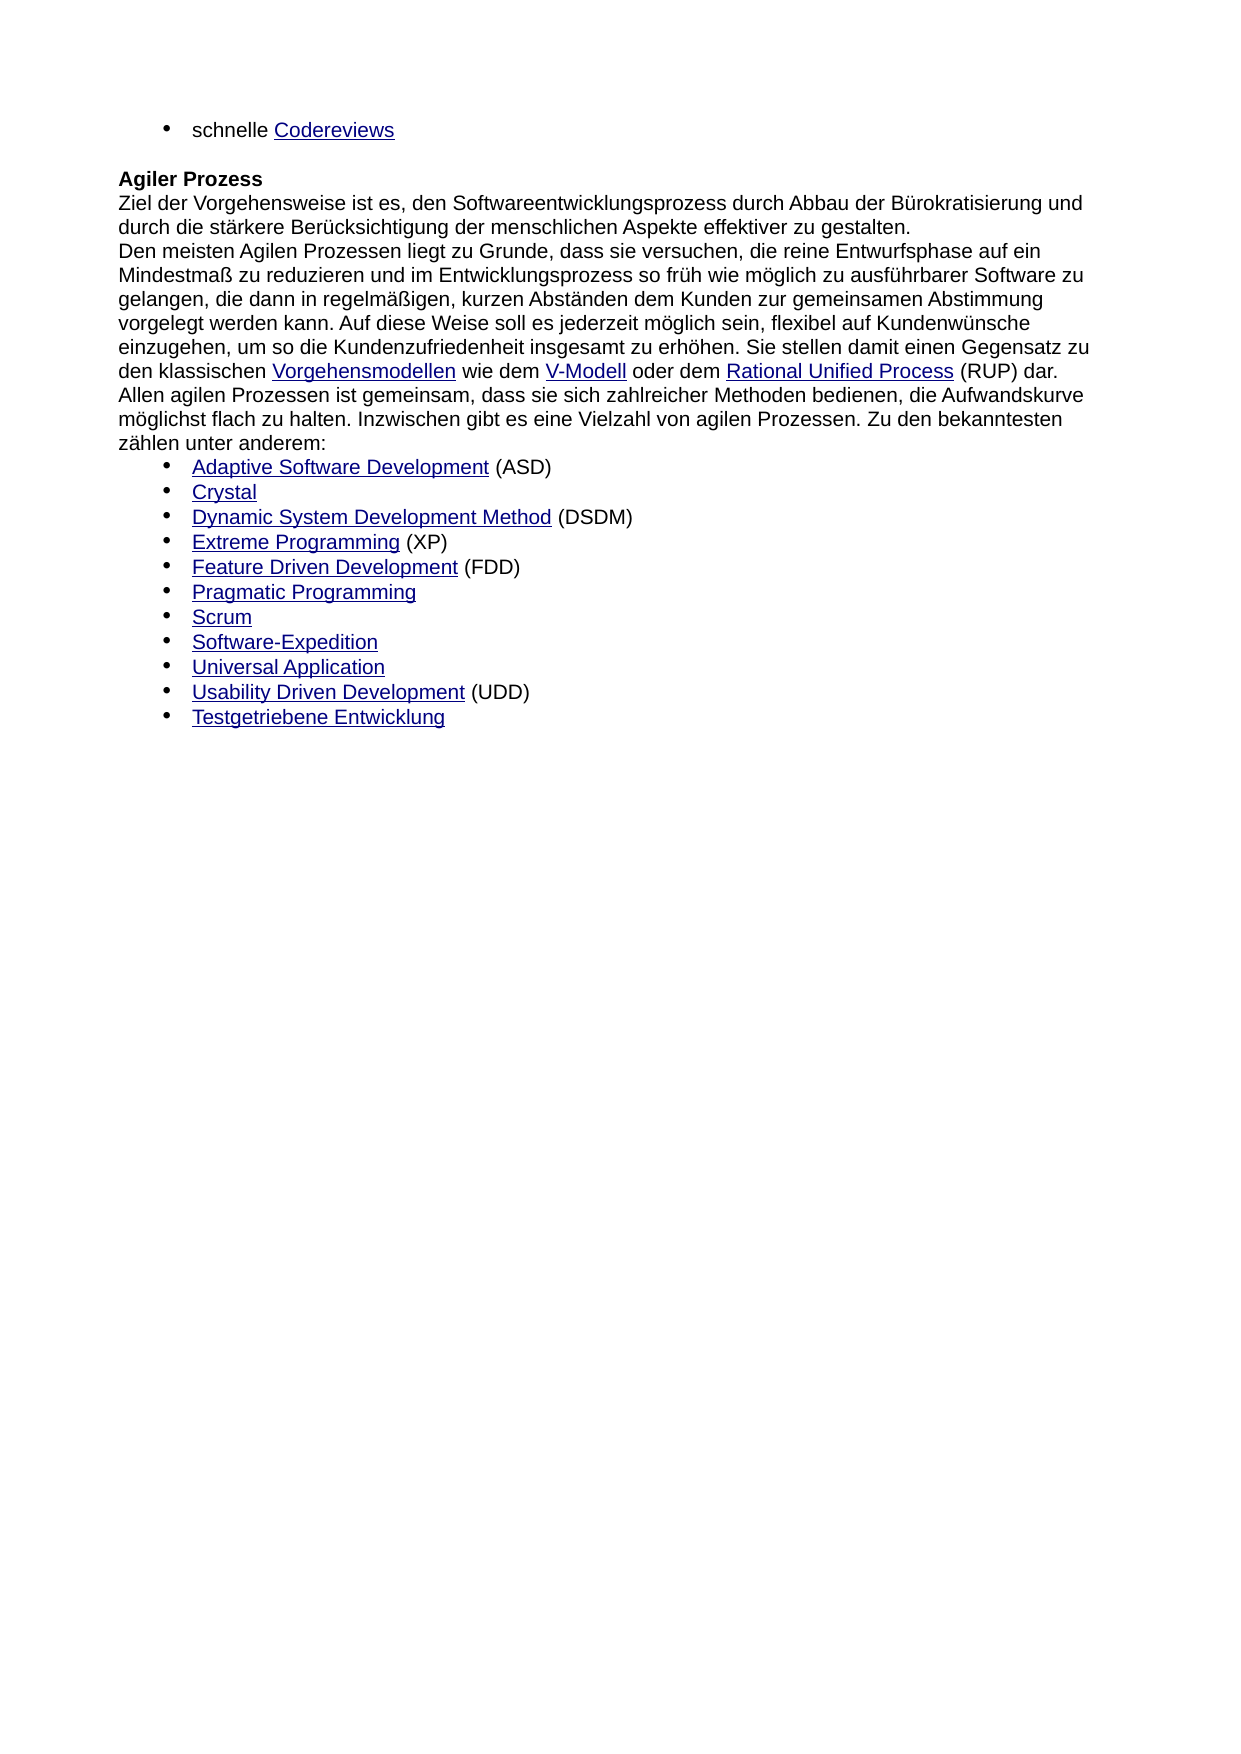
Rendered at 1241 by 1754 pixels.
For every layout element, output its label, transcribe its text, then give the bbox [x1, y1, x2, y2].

list Feature Driven Development (FDD) [162, 554, 1122, 579]
list Pragmatic Programming [162, 579, 1122, 604]
list Adaptive Software Development (ASD) [162, 454, 1122, 479]
list Scrum [162, 604, 1122, 629]
list Extreme Programming (XP) [162, 529, 1122, 554]
text Agiler Prozess [118, 167, 1122, 191]
list Dynamic System Development Method (DSDM) [162, 504, 1122, 529]
text Allen agilen Prozessen ist gemeinsam, dass sie sich zahlreicher Methoden bedienen, die Aufwandskurve möglichst flach zu halten. Inzwischen gibt es eine Vielzahl von agilen Prozessen. Zu den bekanntesten zählen unter anderem: [118, 383, 1122, 454]
list Universal Application [162, 654, 1122, 679]
list Software-Expedition [162, 629, 1122, 654]
list schnelle Codereviews [162, 118, 1122, 143]
text Den meisten Agilen Prozessen liegt zu Grunde, dass sie versuchen, die reine Entwurfsphase auf ein Mindestmaß zu reduzieren und im Entwicklungsprozess so früh wie möglich zu ausführbarer Software zu gelangen, die dann in regelmäßigen, kurzen Abständen dem Kunden zur gemeinsamen Abstimmung vorgelegt werden kann. Auf diese Weise soll es jederzeit möglich sein, flexibel auf Kundenwünsche einzugehen, um so die Kundenzufriedenheit insgesamt zu erhöhen. Sie stellen damit einen Gegensatz zu den klassischen Vorgehensmodellen wie dem V-Modell oder dem Rational Unified Process (RUP) dar. [118, 239, 1122, 383]
text Ziel der Vorgehensweise ist es, den Softwareentwicklungsprozess durch Abbau der Bürokratisierung und durch die stärkere Berücksichtigung der menschlichen Aspekte effektiver zu gestalten. [118, 191, 1122, 239]
list Usability Driven Development (UDD) [162, 679, 1122, 704]
list Testgetriebene Entwicklung [162, 704, 1122, 729]
list Crystal [162, 479, 1122, 504]
